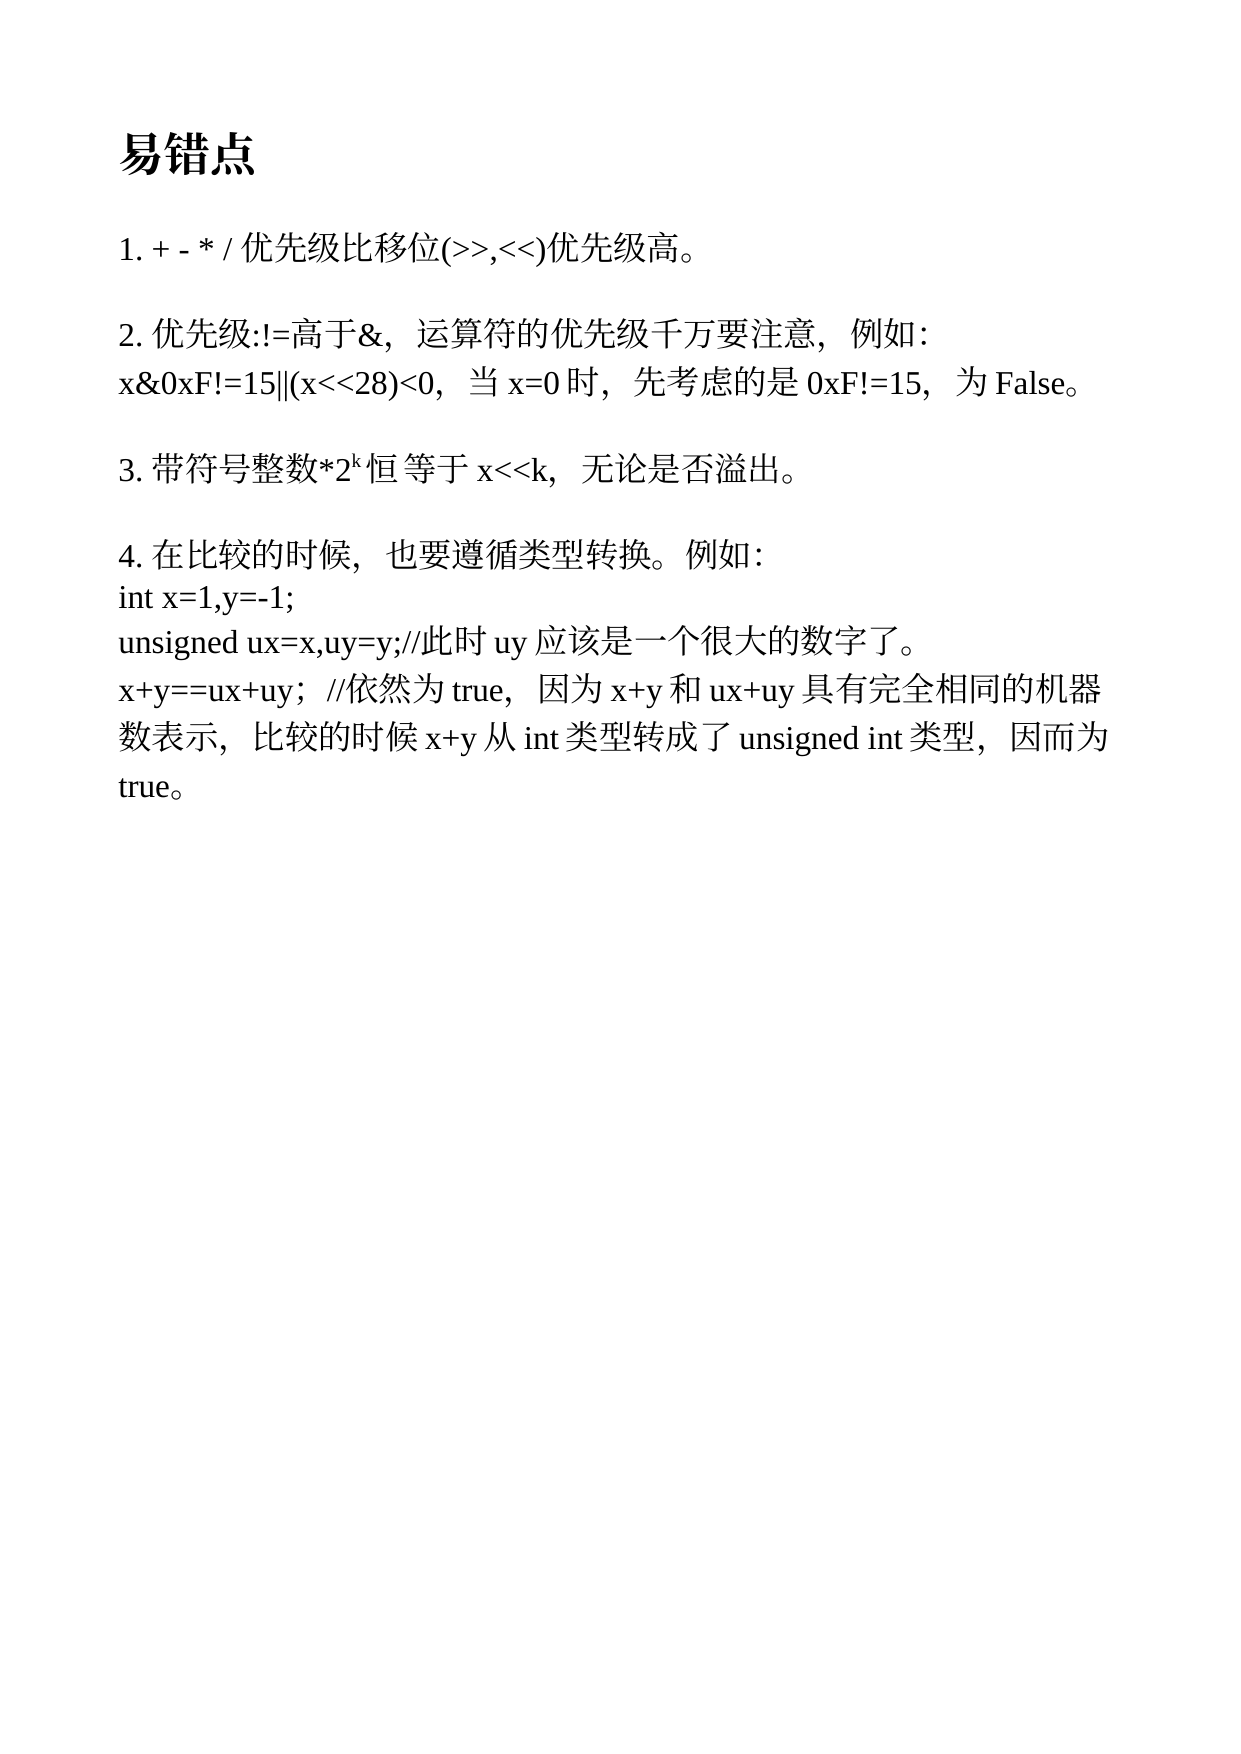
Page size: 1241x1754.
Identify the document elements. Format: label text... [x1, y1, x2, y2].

text 2. 优先级:!=高于&，运算符的优先级千万要注意，例如： [118, 308, 1122, 356]
text 4. 在比较的时候，也要遵循类型转换。例如： [118, 529, 1122, 577]
text unsigned ux=x,uy=y;//此时uy应该是一个很大的数字了。 [118, 615, 1122, 663]
text 3. 带符号整数*2k恒 等于x<<k，无论是否溢出。 [118, 443, 1122, 491]
text int x=1,y=-1; [118, 577, 1122, 615]
text x&0xF!=15||(x<<28)<0，当x=0时，先考虑的是0xF!=15，为False。 [118, 356, 1122, 404]
text 易错点 [118, 118, 1122, 184]
text 1. + - * / 优先级比移位(>>,<<)优先级高。 [118, 222, 1122, 270]
text x+y==ux+uy；//依然为true，因为x+y和ux+uy具有完全相同的机器数表示，比较的时候x+y从int类型转成了unsigned int类型，因而为true。 [118, 663, 1122, 807]
